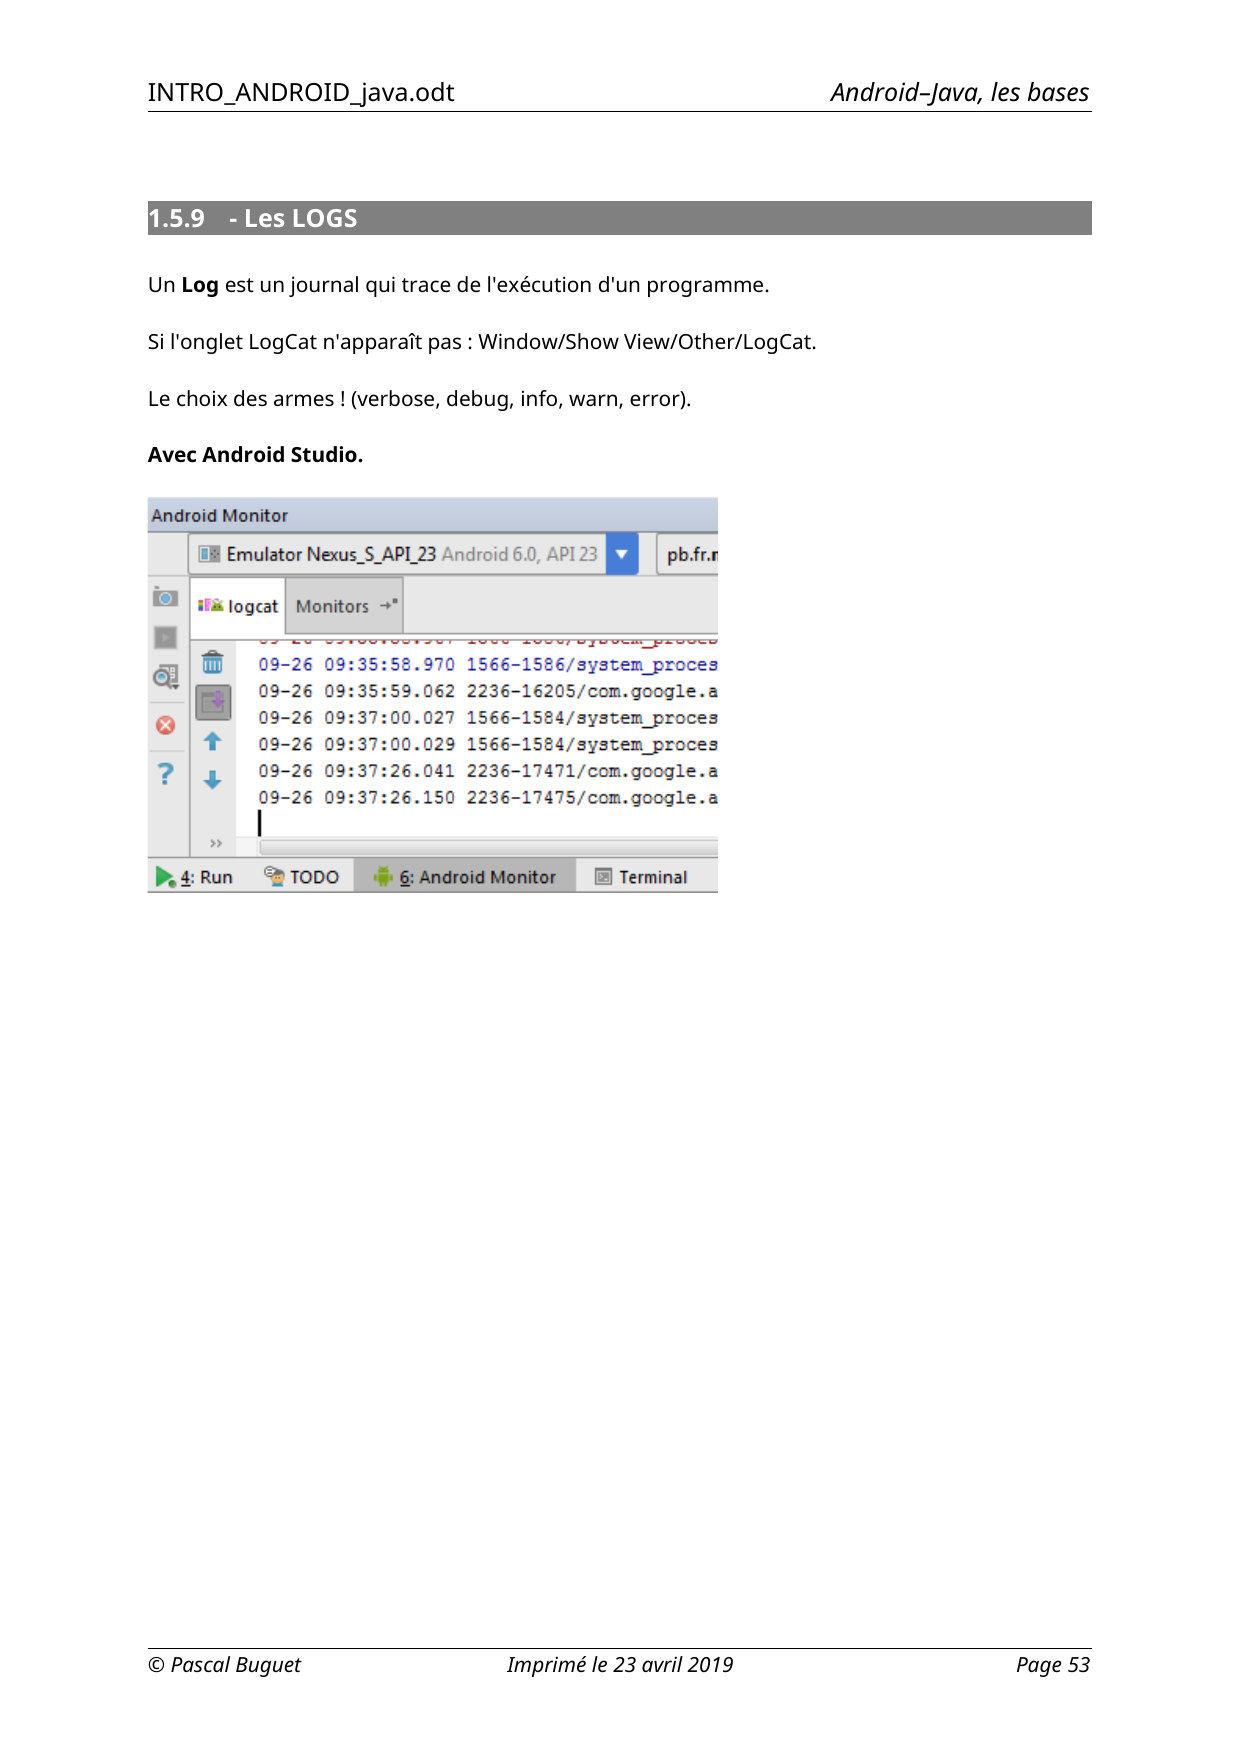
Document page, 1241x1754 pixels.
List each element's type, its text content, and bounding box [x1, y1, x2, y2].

text Avec Android Studio. [148, 441, 1092, 469]
picture [147, 497, 718, 893]
text Si l'onglet LogCat n'apparaît pas : Window/Show View/Other/LogCat. [148, 327, 1092, 355]
subtitle - Les LOGS [148, 201, 1092, 235]
text Le choix des armes ! (verbose, debug, info, warn, error). [148, 384, 1092, 412]
text Un Log est un journal qui trace de l'exécution d'un programme. [148, 270, 1092, 298]
